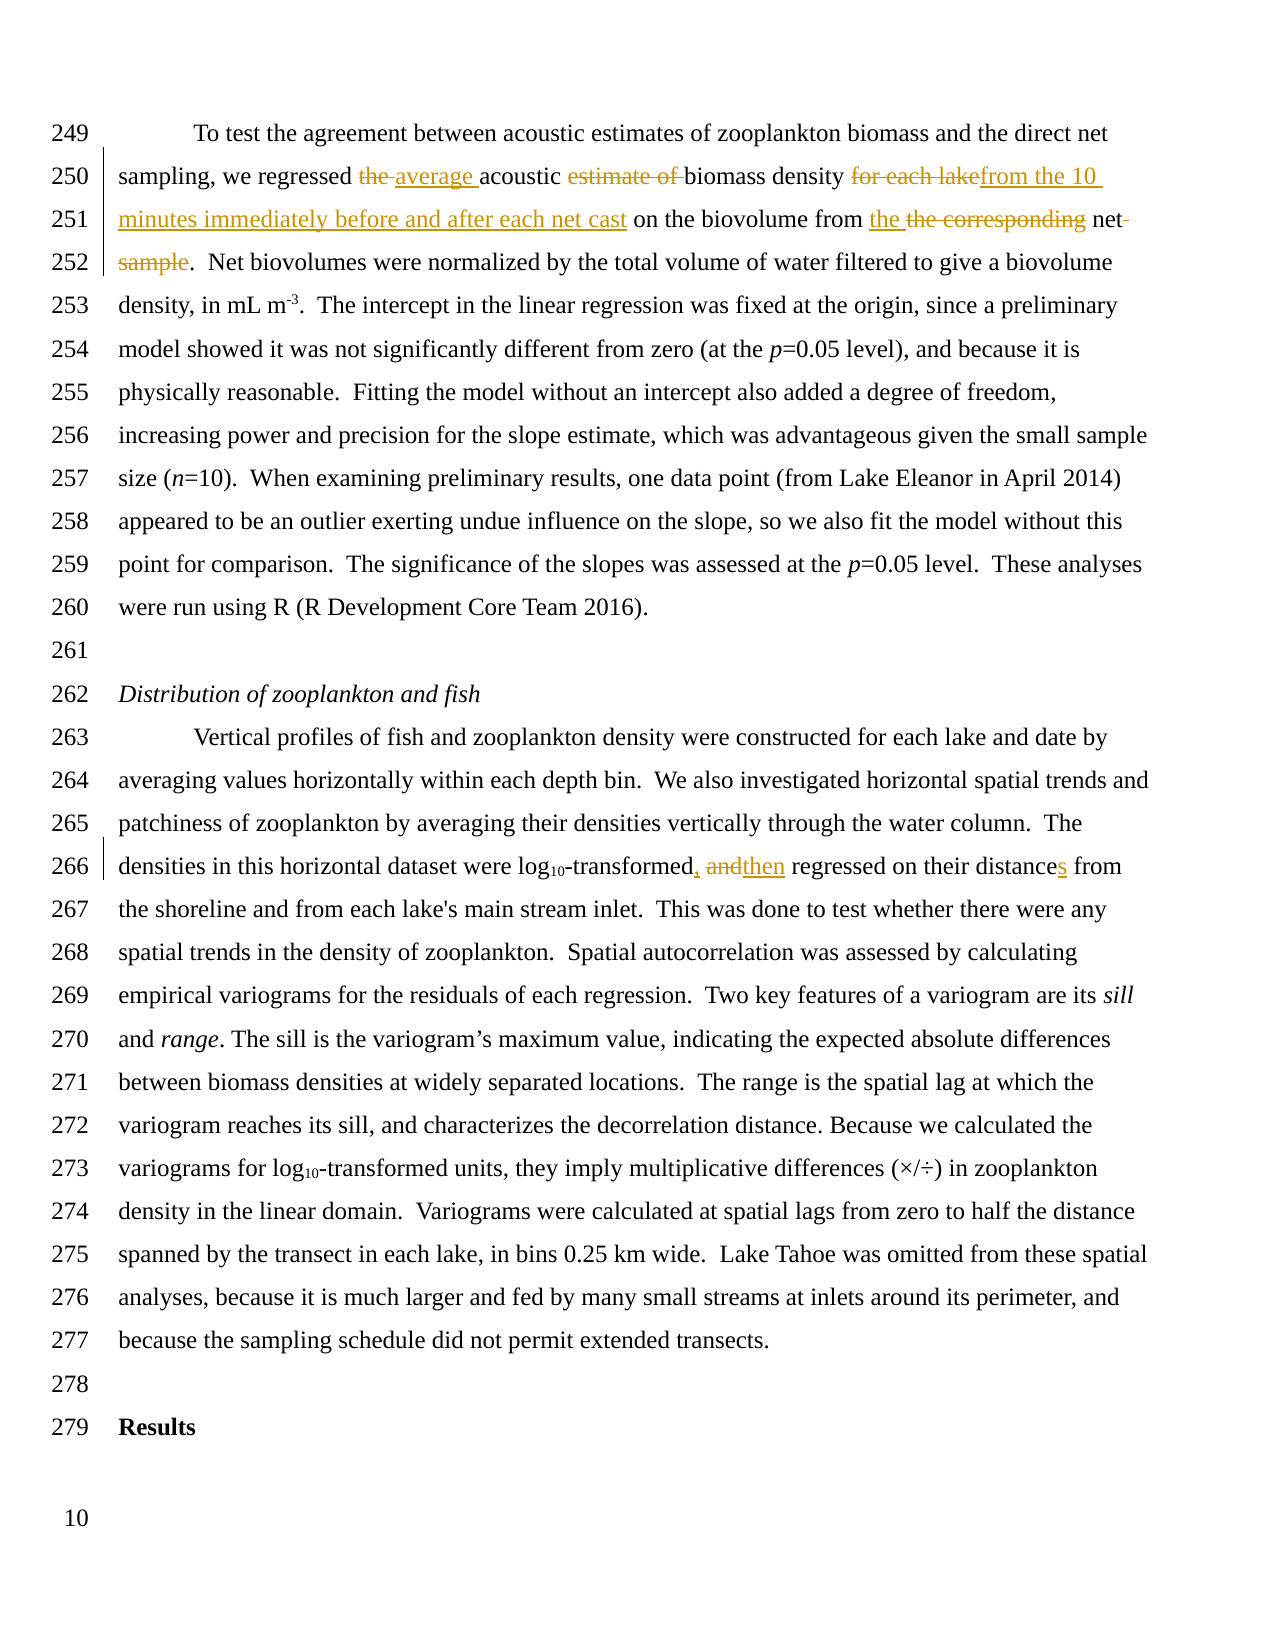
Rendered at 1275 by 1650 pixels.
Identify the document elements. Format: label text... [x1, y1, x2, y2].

text Distribution of zooplankton and fish [118, 679, 1157, 707]
text To test the agreement between acoustic estimates of zooplankton biomass and the direct net sampling, we regressed average acoustic biomass density from the 10 minutes immediately before and after each net cast on the biovolume from the net. Net biovolumes were normalized by the total volume of water filtered to give a biovolume density, in mL m-3. The intercept in the linear regression was fixed at the origin, since a preliminary model showed it was not significantly different from zero (at the p=0.05 level), and because it is physically reasonable. Fitting the model without an intercept also added a degree of freedom, increasing power and precision for the slope estimate, which was advantageous given the small sample size (n=10). When examining preliminary results, one data point (from Lake Eleanor in April 2014) appeared to be an outlier exerting undue influence on the slope, so we also fit the model without this point for comparison. The significance of the slopes was assessed at the p=0.05 level. These analyses were run using R (R Development Core Team 2016)⁠. [118, 118, 1157, 621]
text Results [118, 1412, 1157, 1441]
text Vertical profiles of fish and zooplankton density were constructed for each lake and date by averaging values horizontally within each depth bin. We also investigated horizontal spatial trends and patchiness of zooplankton by averaging their densities vertically through the water column. The densities in this horizontal dataset were log10-transformed, then regressed on their distances from the shoreline and from each lake's main stream inlet. This was done to test whether there were any spatial trends in the density of zooplankton. Spatial autocorrelation was assessed by calculating empirical variograms for the residuals of each regression. Two key features of a variogram are its sill and range. The sill is the variogram’s maximum value, indicating the expected absolute differences between biomass densities at widely separated locations. The range is the spatial lag at which the variogram reaches its sill, and characterizes the decorrelation distance. Because we calculated the variograms for log10-transformed units, they imply multiplicative differences (×/÷) in zooplankton density in the linear domain. Variograms were calculated at spatial lags from zero to half the distance spanned by the transect in each lake, in bins 0.25 km wide. Lake Tahoe was omitted from these spatial analyses, because it is much larger and fed by many small streams at inlets around its perimeter, and because the sampling schedule did not permit extended transects. [118, 722, 1157, 1354]
